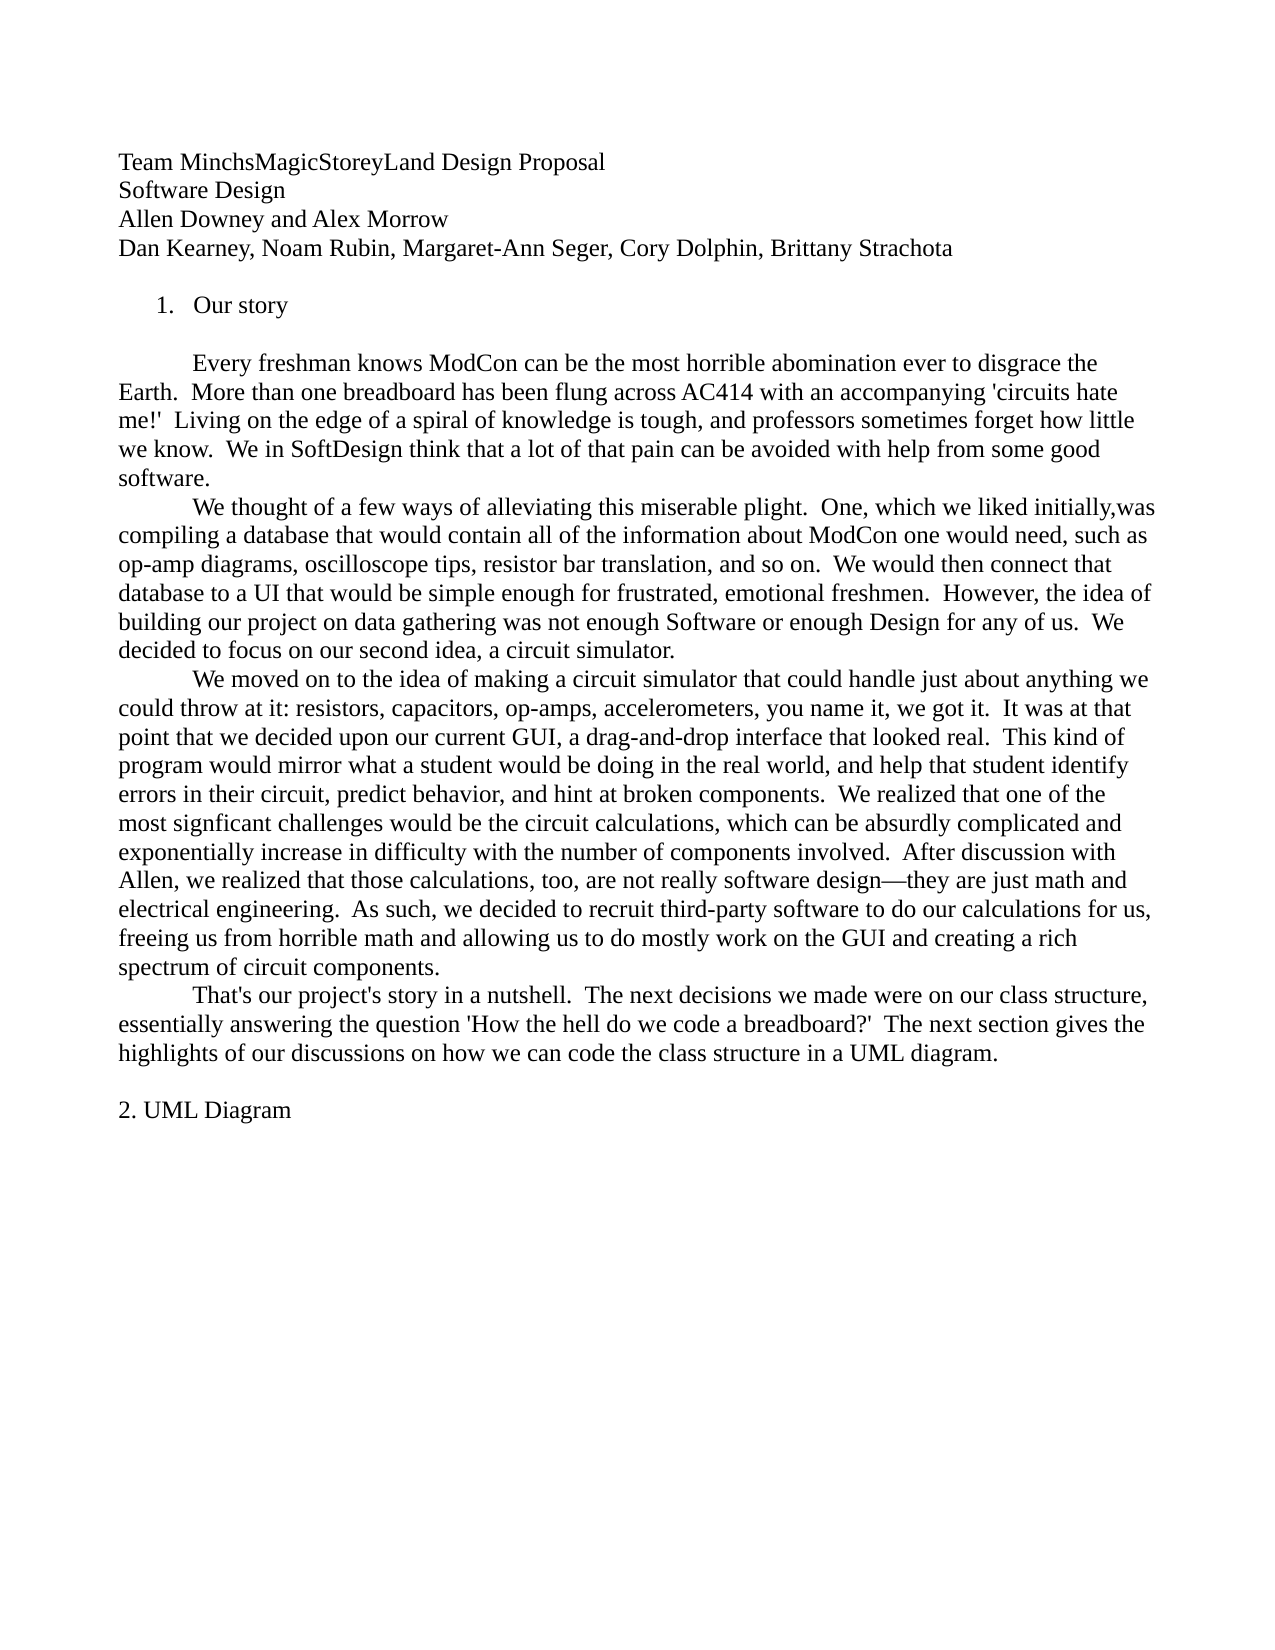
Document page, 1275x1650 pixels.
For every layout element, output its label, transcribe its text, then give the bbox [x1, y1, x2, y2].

text Every freshman knows ModCon can be the most horrible abomination ever to disgrace the Earth. More than one breadboard has been flung across AC414 with an accompanying 'circuits hate me!' Living on the edge of a spiral of knowledge is tough, and professors sometimes forget how little we know. We in SoftDesign think that a lot of that pain can be avoided with help from some good software. [118, 348, 1157, 492]
text Team MinchsMagicStoreyLand Design Proposal [118, 147, 1157, 176]
text Software Design [118, 176, 1157, 204]
text That's our project's story in a nutshell. The next decisions we made were on our class structure, essentially answering the question 'How the hell do we code a breadboard?' The next section gives the highlights of our discussions on how we can code the class structure in a UML diagram. [118, 981, 1157, 1067]
text 2. UML Diagram [118, 1096, 1157, 1124]
list Our story [156, 291, 1157, 319]
text We moved on to the idea of making a circuit simulator that could handle just about anything we could throw at it: resistors, capacitors, op-amps, accelerometers, you name it, we got it. It was at that point that we decided upon our current GUI, a drag-and-drop interface that looked real. This kind of program would mirror what a student would be doing in the real world, and help that student identify errors in their circuit, predict behavior, and hint at broken components. We realized that one of the most signficant challenges would be the circuit calculations, which can be absurdly complicated and exponentially increase in difficulty with the number of components involved. After discussion with Allen, we realized that those calculations, too, are not really software design—they are just math and electrical engineering. As such, we decided to recruit third-party software to do our calculations for us, freeing us from horrible math and allowing us to do mostly work on the GUI and creating a rich spectrum of circuit components. [118, 664, 1157, 981]
text Dan Kearney, Noam Rubin, Margaret-Ann Seger, Cory Dolphin, Brittany Strachota [118, 233, 1157, 262]
text Allen Downey and Alex Morrow [118, 204, 1157, 233]
text We thought of a few ways of alleviating this miserable plight. One, which we liked initially,was compiling a database that would contain all of the information about ModCon one would need, such as op-amp diagrams, oscilloscope tips, resistor bar translation, and so on. We would then connect that database to a UI that would be simple enough for frustrated, emotional freshmen. However, the idea of building our project on data gathering was not enough Software or enough Design for any of us. We decided to focus on our second idea, a circuit simulator. [118, 492, 1157, 664]
